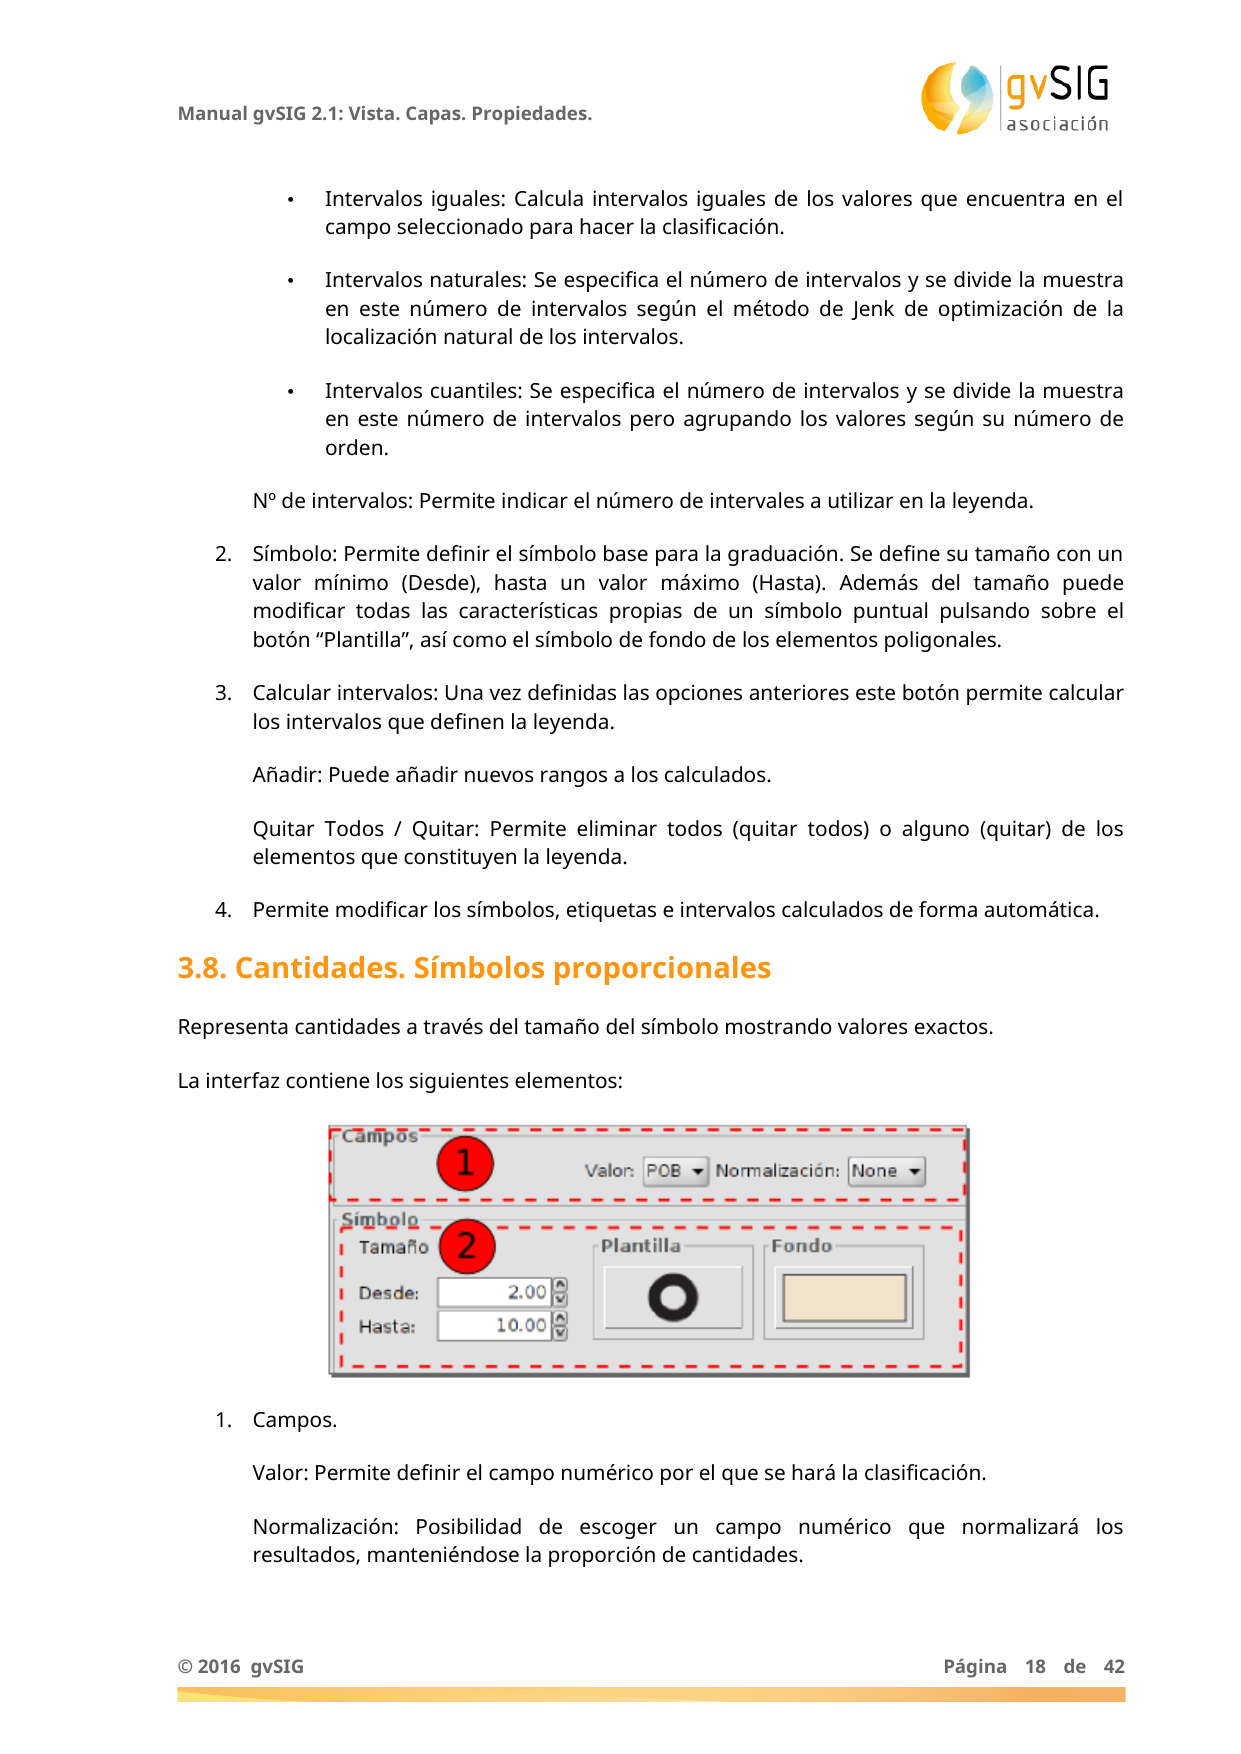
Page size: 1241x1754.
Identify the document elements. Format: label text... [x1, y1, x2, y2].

picture [177, 1687, 1126, 1702]
text Representa cantidades a través del tamaño del símbolo mostrando valores exactos. [177, 1012, 1125, 1041]
list Campos. [215, 1405, 1125, 1433]
list Intervalos iguales: Calcula intervalos iguales de los valores que encuentra en el campo seleccionado para hacer la clasificación. [287, 184, 1125, 241]
list Símbolo: Permite definir el símbolo base para la graduación. Se define su tamaño con un valor mínimo (Desde), hasta un valor máximo (Hasta). Además del tamaño puede modificar todas las características propias de un símbolo puntual pulsando sobre el botón “Plantilla”, así como el símbolo de fondo de los elementos poligonales. [215, 539, 1125, 653]
list Añadir: Puede añadir nuevos rangos a los calculados. [215, 760, 1125, 789]
list Permite modificar los símbolos, etiquetas e intervalos calculados de forma automática. [215, 896, 1125, 924]
text La interfaz contiene los siguientes elementos: [177, 1066, 1125, 1094]
subtitle 3.8. Cantidades. Símbolos proporcionales [177, 948, 1125, 987]
list Calcular intervalos: Una vez definidas las opciones anteriores este botón permite calcular los intervalos que definen la leyenda. [215, 678, 1125, 735]
picture [902, 47, 1122, 148]
list Intervalos naturales: Se especifica el número de intervalos y se divide la muestra en este número de intervalos según el método de Jenk de optimización de la localización natural de los intervalos. [287, 266, 1125, 351]
list Valor: Permite definir el campo numérico por el que se hará la clasificación. [215, 1458, 1125, 1487]
list Normalización: Posibilidad de escoger un campo numérico que normalizará los resultados, manteniéndose la proporción de cantidades. [215, 1512, 1125, 1569]
list Intervalos cuantiles: Se especifica el número de intervalos y se divide la muestra en este número de intervalos pero agrupando los valores según su número de orden. [287, 376, 1125, 461]
picture [324, 1119, 978, 1381]
list Nº de intervalos: Permite indicar el número de intervales a utilizar en la leyenda. [215, 486, 1125, 514]
list Quitar Todos / Quitar: Permite eliminar todos (quitar todos) o alguno (quitar) de los elementos que constituyen la leyenda. [215, 814, 1125, 871]
